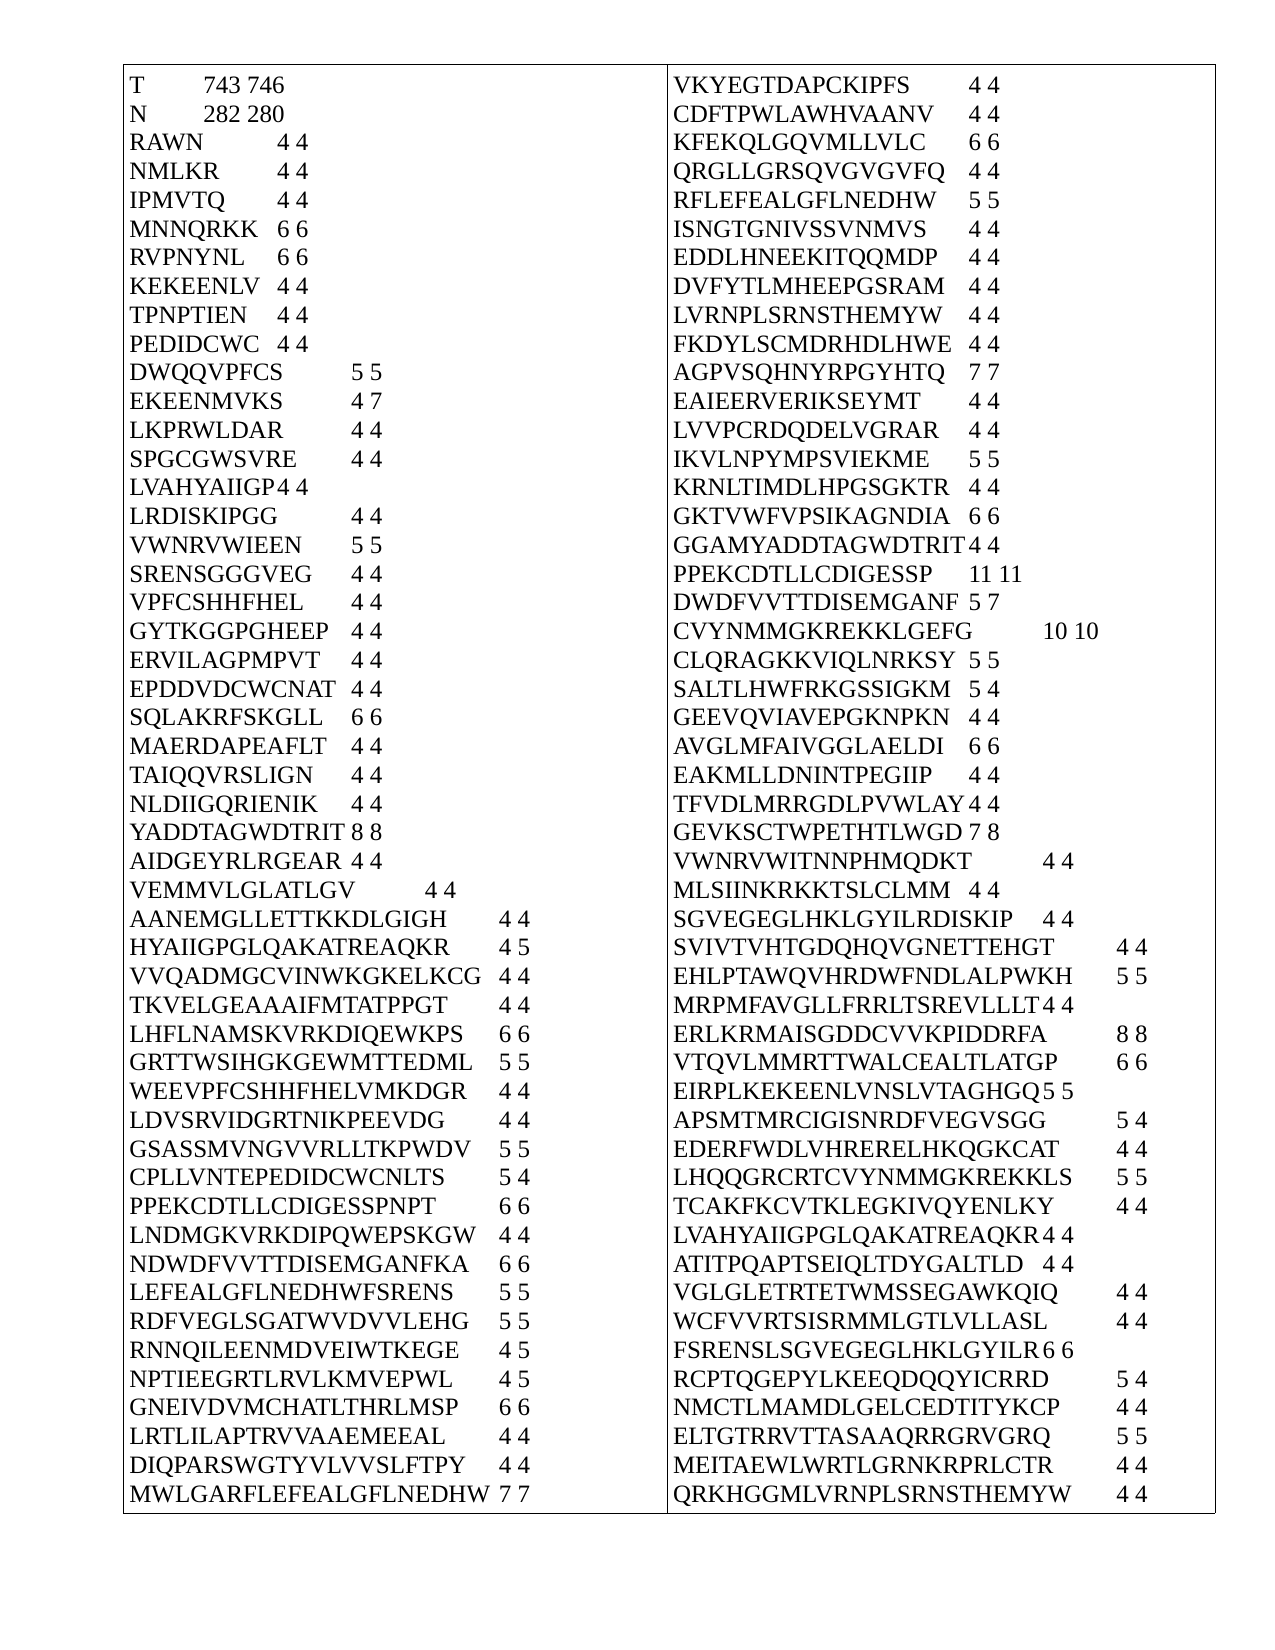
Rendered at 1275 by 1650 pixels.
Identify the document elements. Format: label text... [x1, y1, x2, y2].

table_header VKYEGTDAPCKIPFS 4 4 CDFTPWLAWHVAANV 4 4 KFEKQLGQVMLLVLC 6 6 QRGLLGRSQVGVGVFQ 4 4 RFLEFEALGFLNEDHW 5 5 ISNGTGNIVSSVNMVS 4 4 EDDLHNEEKITQQMDP 4 4 DVFYTLMHEEPGSRAM 4 4 LVRNPLSRNSTHEMYW 4 4 FKDYLSCMDRHDLHWE 4 4 AGPVSQHNYRPGYHTQ 7 7 EAIEERVERIKSEYMT 4 4 LVVPCRDQDELVGRAR 4 4 IKVLNPYMPSVIEKME 5 5 KRNLTIMDLHPGSGKTR 4 4 GKTVWFVPSIKAGNDIA 6 6 GGAMYADDTAGWDTRIT 4 4 PPEKCDTLLCDIGESSP 11 11 DWDFVVTTDISEMGANF 5 7 CVYNMMGKREKKLGEFG 10 10 CLQRAGKKVIQLNRKSY 5 5 SALTLHWFRKGSSIGKM 5 4 GEEVQVIAVEPGKNPKN 4 4 AVGLMFAIVGGLAELDI 6 6 EAKMLLDNINTPEGIIP 4 4 TFVDLMRRGDLPVWLAY 4 4 GEVKSCTWPETHTLWGD 7 8 VWNRVWITNNPHMQDKT 4 4 MLSIINKRKKTSLCLMM 4 4 SGVEGEGLHKLGYILRDISKIP 4 4 SVIVTVHTGDQHQVGNETTEHGT 4 4 EHLPTAWQVHRDWFNDLALPWKH 5 5 MRPMFAVGLLFRRLTSREVLLLT 4 4 ERLKRMAISGDDCVVKPIDDRFA 8 8 VTQVLMMRTTWALCEALTLATGP 6 6 EIRPLKEKEENLVNSLVTAGHGQ 5 5 APSMTMRCIGISNRDFVEGVSGG 5 4 EDERFWDLVHRERELHKQGKCAT 4 4 LHQQGRCRTCVYNMMGKREKKLS 5 5 TCAKFKCVTKLEGKIVQYENLKY 4 4 LVAHYAIIGPGLQAKATREAQKR 4 4 ATITPQAPTSEIQLTDYGALTLD 4 4 VGLGLETRTETWMSSEGAWKQIQ 4 4 WCFVVRTSISRMMLGTLVLLASL 4 4 FSRENSLSGVEGEGLHKLGYILR 6 6 RCPTQGEPYLKEEQDQQYICRRD 5 4 NMCTLMAMDLGELCEDTITYKCP 4 4 ELTGTRRVTTASAAQRRGRVGRQ 5 5 MEITAEWLWRTLGRNKRPRLCTR 4 4 QRKHGGMLVRNPLSRNSTHEMYW 4 4 [668, 65, 1215, 1513]
table_header T 743 746 N 282 280 RAWN 4 4 NMLKR 4 4 IPMVTQ 4 4 MNNQRKK 6 6 RVPNYNL 6 6 KEKEENLV 4 4 TPNPTIEN 4 4 PEDIDCWC 4 4 DWQQVPFCS 5 5 EKEENMVKS 4 7 LKPRWLDAR 4 4 SPGCGWSVRE 4 4 LVAHYAIIGP 4 4 LRDISKIPGG 4 4 VWNRVWIEEN 5 5 SRENSGGGVEG 4 4 VPFCSHHFHEL 4 4 GYTKGGPGHEEP 4 4 ERVILAGPMPVT 4 4 EPDDVDCWCNAT 4 4 SQLAKRFSKGLL 6 6 MAERDAPEAFLT 4 4 TAIQQVRSLIGN 4 4 NLDIIGQRIENIK 4 4 YADDTAGWDTRIT 8 8 AIDGEYRLRGEAR 4 4 VEMMVLGLATLGV 4 4 AANEMGLLETTKKDLGIGH 4 4 HYAIIGPGLQAKATREAQKR 4 5 VVQADMGCVINWKGKELKCG 4 4 TKVELGEAAAIFMTATPPGT 4 4 LHFLNAMSKVRKDIQEWKPS 6 6 GRTTWSIHGKGEWMTTEDML 5 5 WEEVPFCSHHFHELVMKDGR 4 4 LDVSRVIDGRTNIKPEEVDG 4 4 GSASSMVNGVVRLLTKPWDV 5 5 CPLLVNTEPEDIDCWCNLTS 5 4 PPEKCDTLLCDIGESSPNPT 6 6 LNDMGKVRKDIPQWEPSKGW 4 4 NDWDFVVTTDISEMGANFKA 6 6 LEFEALGFLNEDHWFSRENS 5 5 RDFVEGLSGATWVDVVLEHG 5 5 RNNQILEENMDVEIWTKEGE 4 5 NPTIEEGRTLRVLKMVEPWL 4 5 GNEIVDVMCHATLTHRLMSP 6 6 LRTLILAPTRVVAAEMEEAL 4 4 DIQPARSWGTYVLVVSLFTPY 4 4 MWLGARFLEFEALGFLNEDHW 7 7 [124, 65, 667, 1513]
